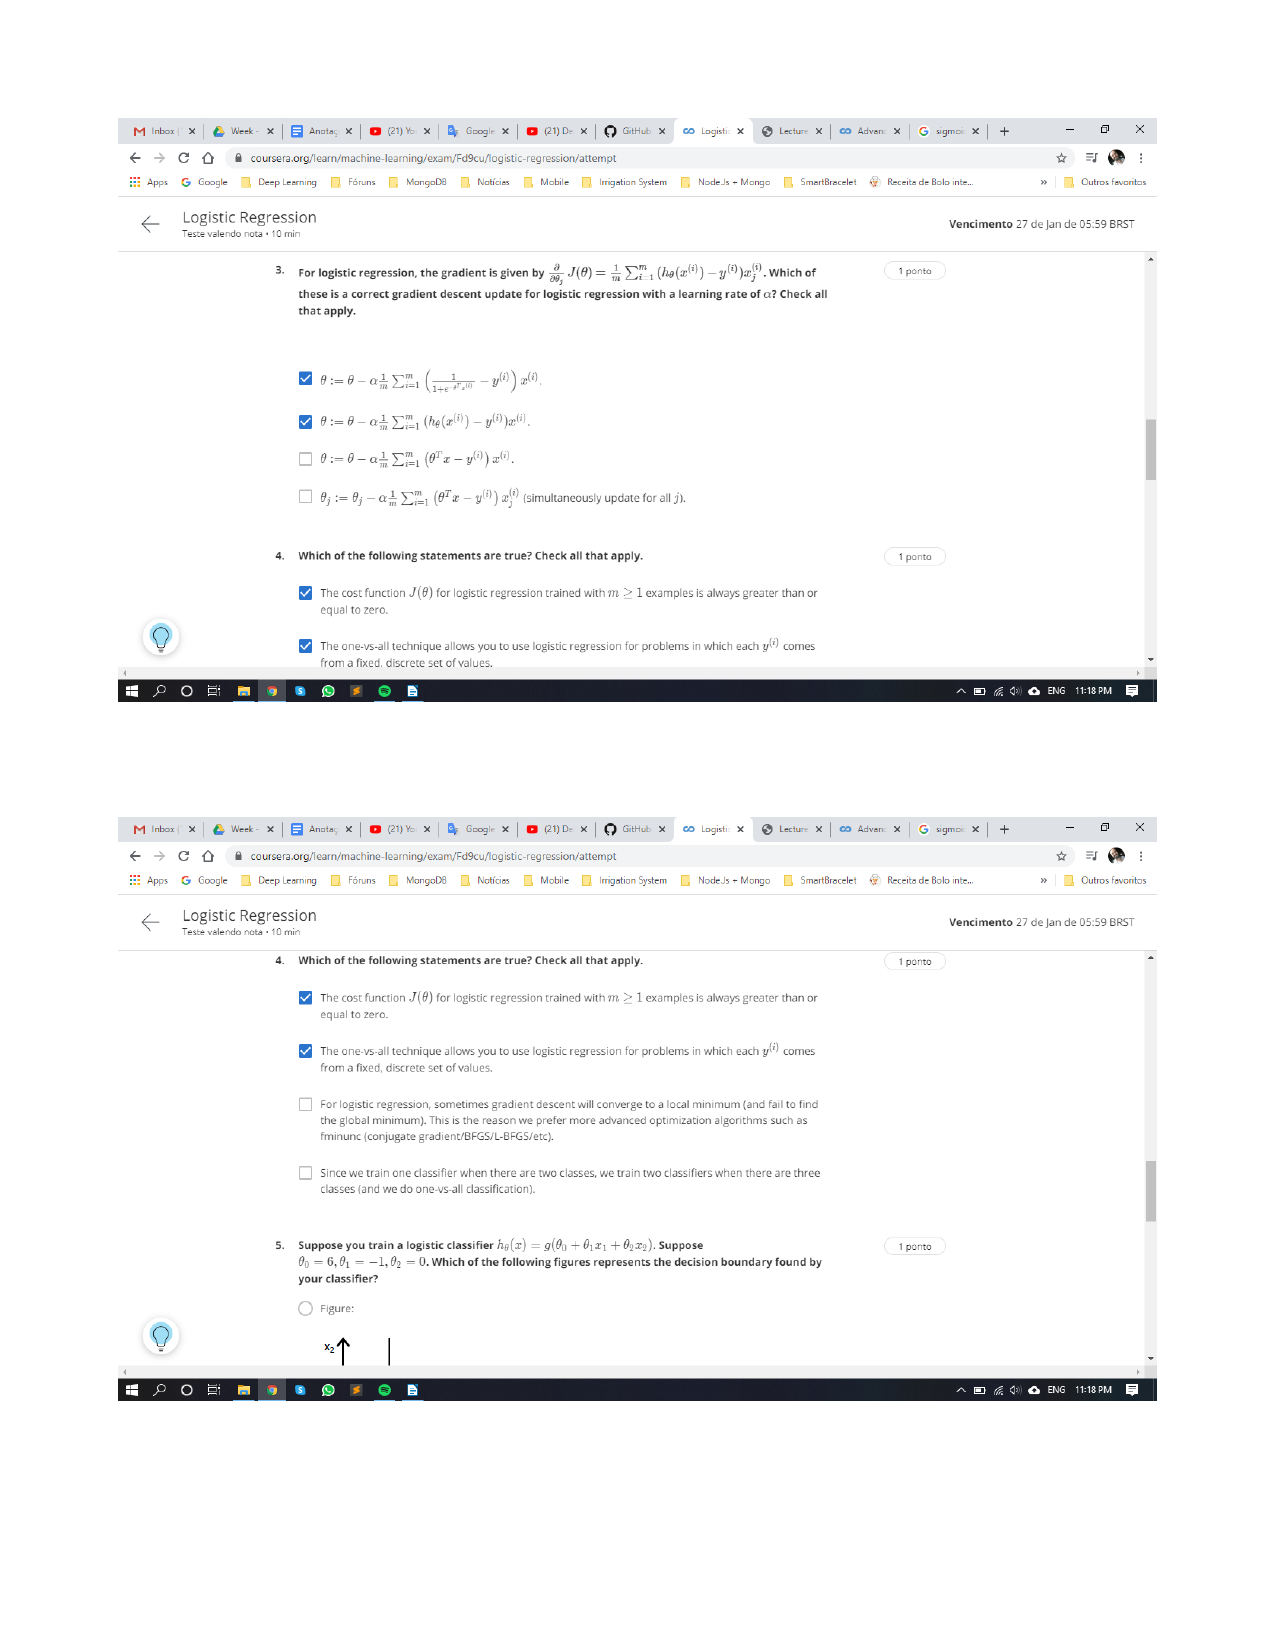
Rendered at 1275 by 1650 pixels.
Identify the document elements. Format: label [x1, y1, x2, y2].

picture [118, 817, 1157, 1401]
picture [118, 118, 1157, 702]
